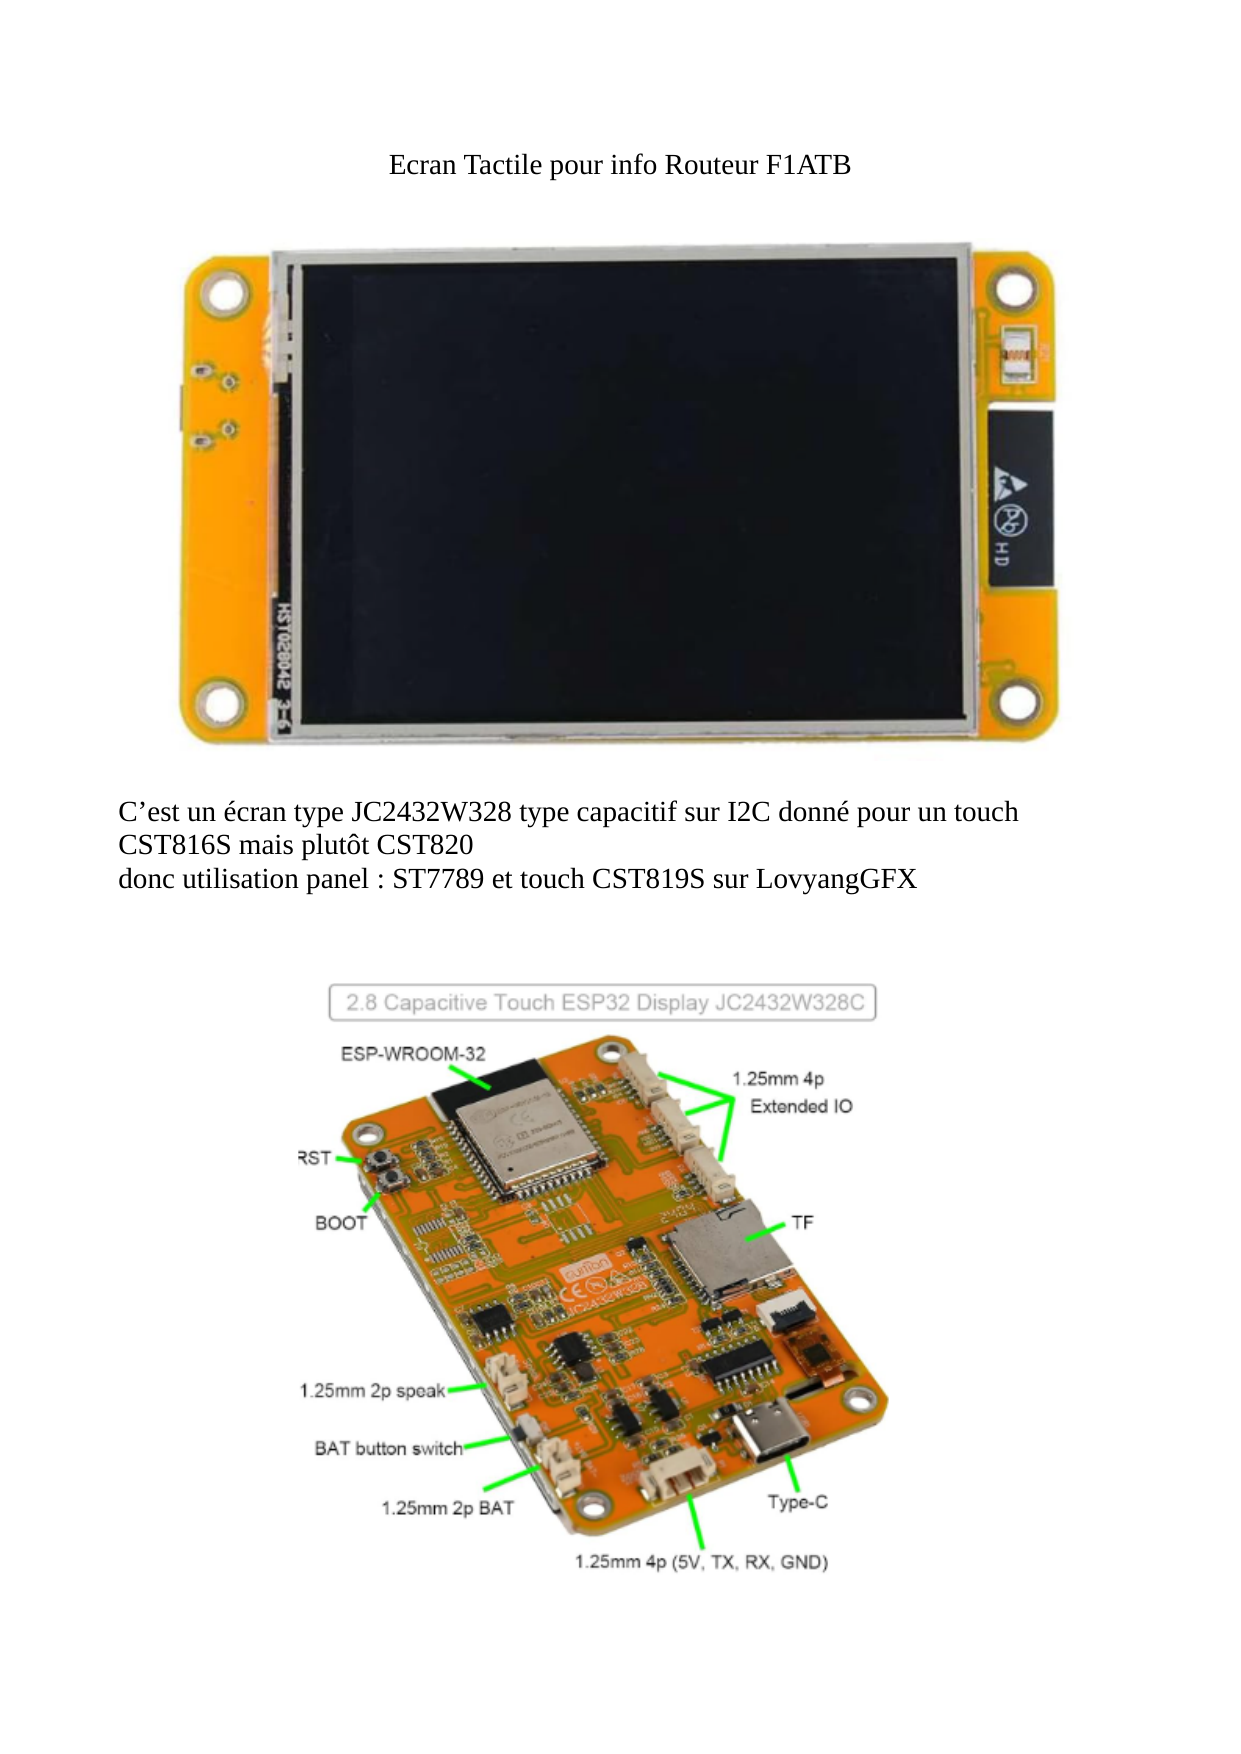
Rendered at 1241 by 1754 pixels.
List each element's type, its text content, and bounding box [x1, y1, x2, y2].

text donc utilisation panel : ST7789 et touch CST819S sur LovyangGFX [118, 861, 1122, 894]
picture [166, 238, 1074, 761]
text Ecran Tactile pour info Routeur F1ATB [118, 147, 1122, 180]
picture [298, 983, 889, 1582]
text C’est un écran type JC2432W328 type capacitif sur I2C donné pour un touch CST816S mais plutôt CST820 [118, 794, 1122, 861]
